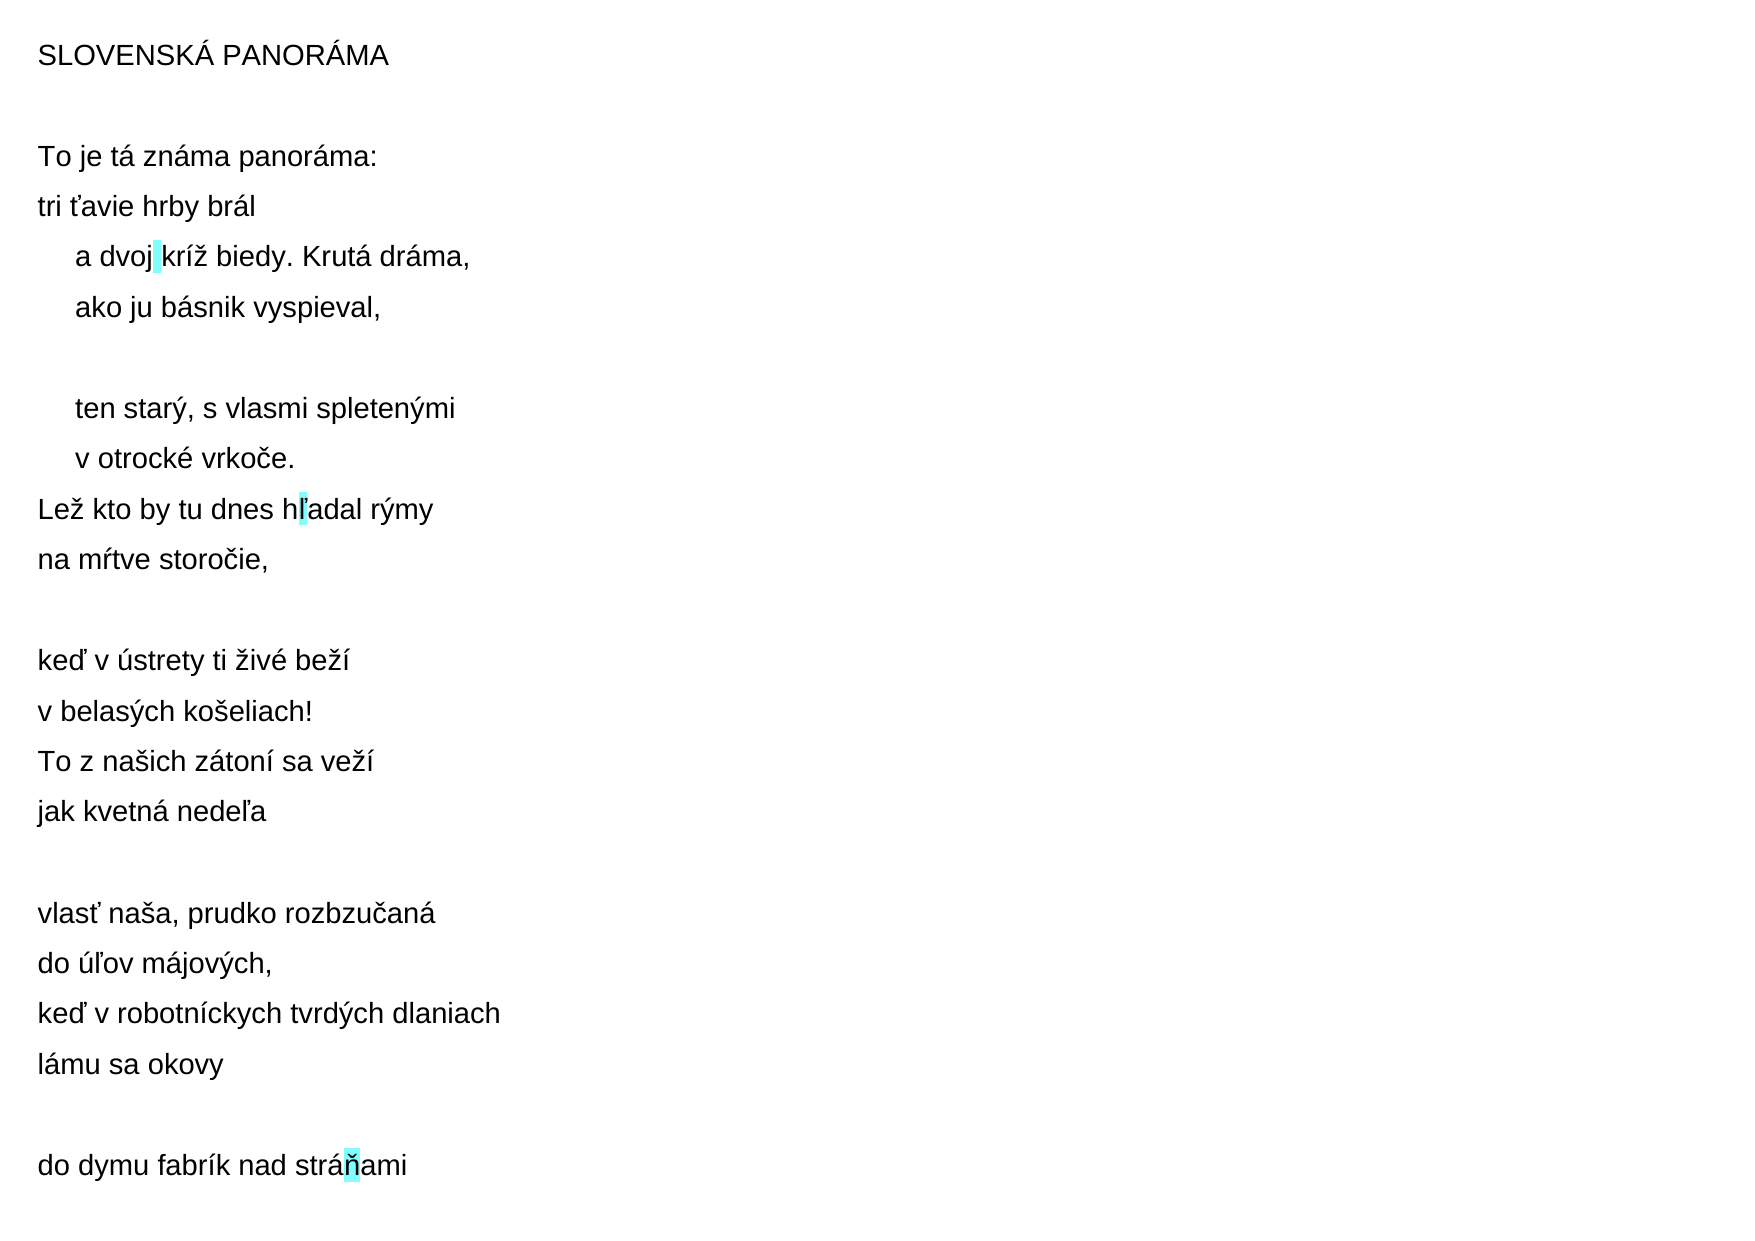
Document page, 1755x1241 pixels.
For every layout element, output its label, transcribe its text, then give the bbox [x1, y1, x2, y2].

text ako ju básnik vyspieval, [37, 290, 1148, 323]
text keď v robotníckych tvrdých dlaniach [37, 996, 1148, 1030]
text Lež kto by tu dnes hľadal rýmy [37, 492, 1148, 525]
text do úľov májových, [37, 946, 1148, 979]
text vlasť naša, prudko rozbzučaná [37, 896, 1148, 929]
text To z našich zátoní sa veží [37, 744, 1148, 778]
text keď v ústrety ti živé beží [37, 643, 1148, 677]
text na mŕtve storočie, [37, 542, 1148, 576]
text a dvoj kríž biedy. Krutá dráma, [37, 239, 1148, 273]
text jak kvetná nedeľa [37, 794, 1148, 828]
text do dymu fabrík nad stráňami [37, 1148, 1148, 1182]
text tri ťavie hrby brál [37, 189, 1148, 223]
text v belasých košeliach! [37, 694, 1148, 727]
text lámu sa okovy [37, 1047, 1148, 1080]
text To je tá známa panoráma: [37, 139, 1148, 172]
text v otrocké vrkoče. [37, 441, 1148, 475]
text ten starý, s vlasmi spletenými [37, 391, 1148, 425]
text SLOVENSKÁ PANORÁMA [37, 37, 1148, 71]
